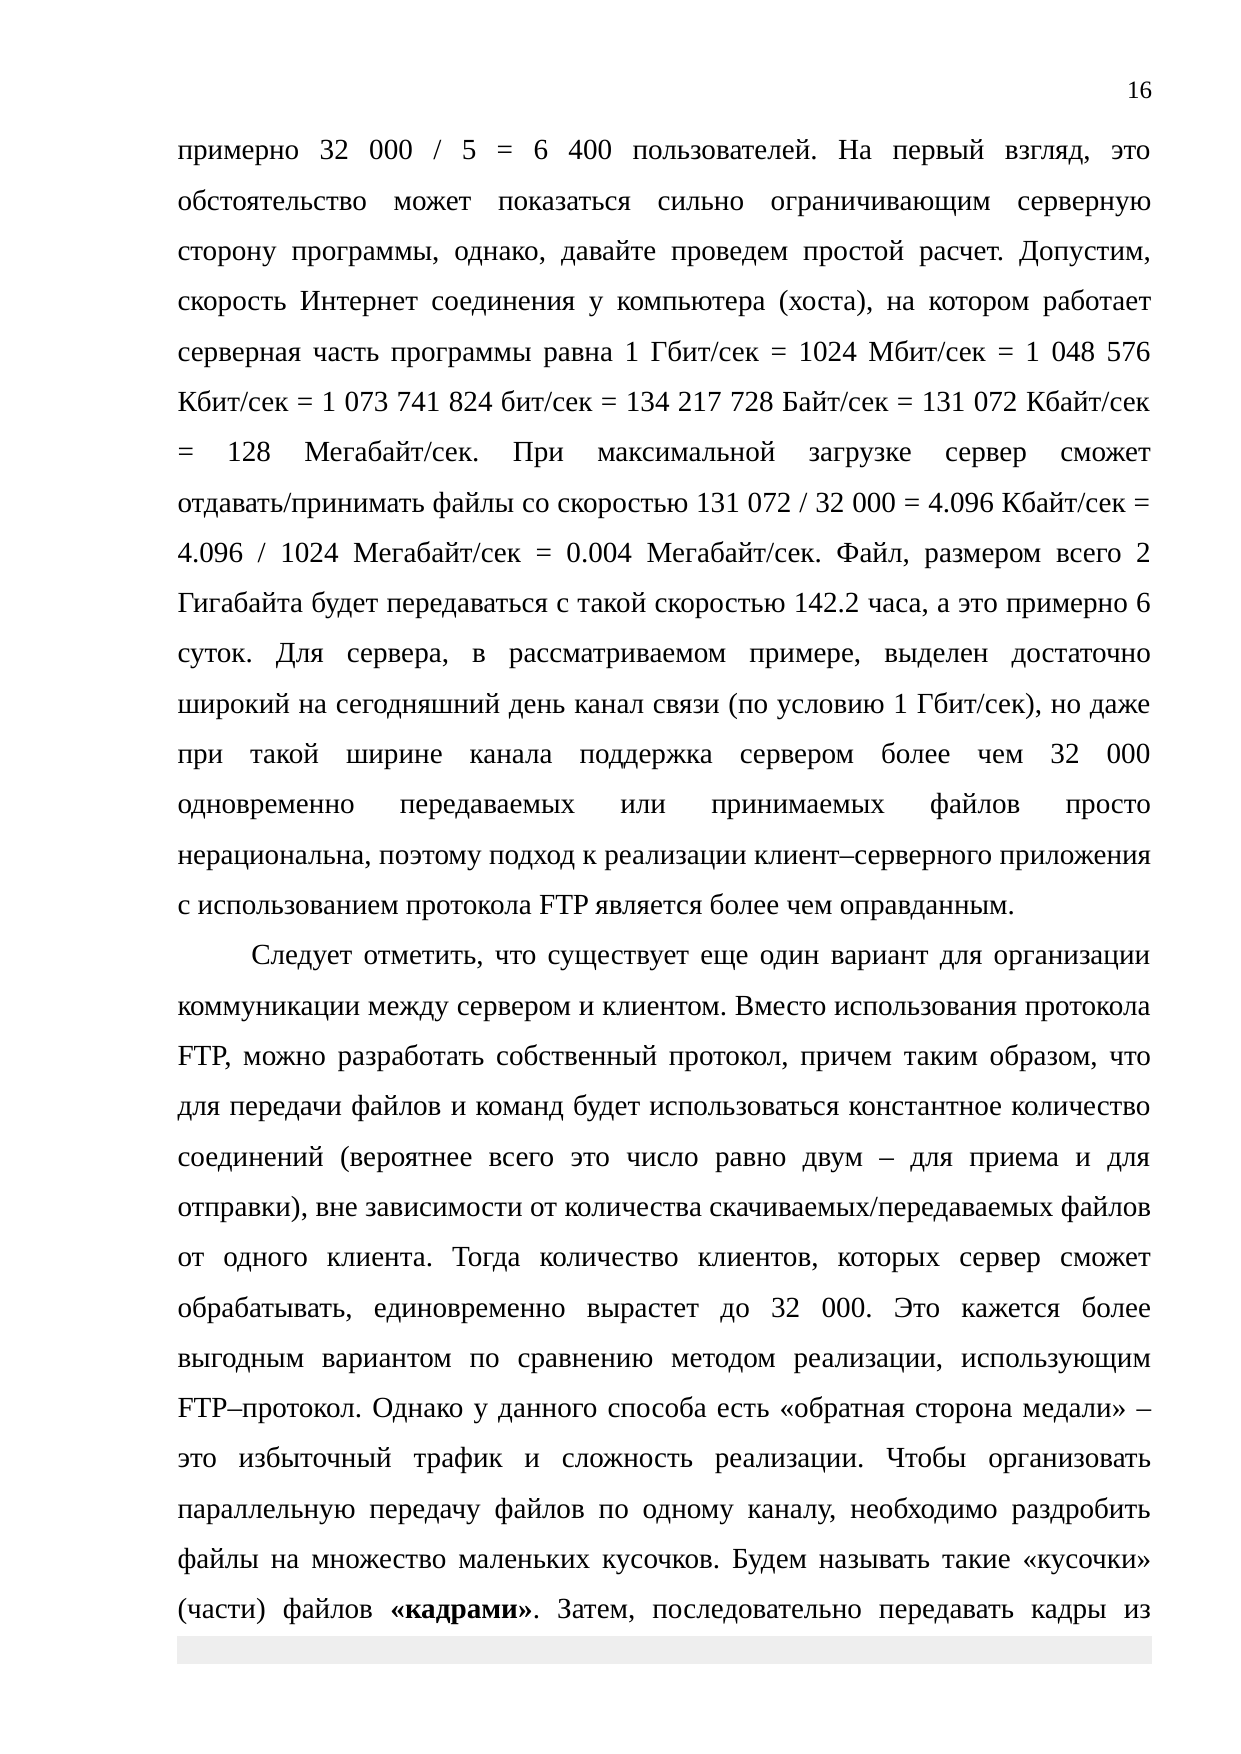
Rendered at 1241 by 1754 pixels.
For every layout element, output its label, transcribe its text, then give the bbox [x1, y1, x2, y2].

text Если учитывать обстоятельство того, что для одного передаваемого файла требуется 2 соединения, а, следовательно, 2 порта, то со стороны клиента ситуация некритична, ведь среднее количество параллельных загрузок варьируется от 5ти до 20ти, что означает, что, в среднем, количество открытых соединений будет колебаться от 10ти до 40ка. Что же касается серверной части приложения – здесь ситуация обстоит несколько сложнее. Исходя из устройства компьютерных сетей [5] нам известно, что количество портов на один компьютер в сети равно 65535. Около 1000 из этих портов будем считать зарезервированными системой (то есть, некоторые порты зарезервированы международными стандартами для корректной работы определенных сервисов, например, 80ый порт отведен для работы HTTP–протокола). Полный список зарезервированных портов можно посмотреть здесь [12]. Это значит, что, используя FTP–протокол, серверная часть приложения сможет одновременно принимать/передавать примерно (65 000 – 1 000) / 2 = 32 000 файлов. Если считать, что один подключенный клиент будет параллельно скачивать/закачивать в среднем 5 файлов, то максимальное количество клиентов, которое может обрабатывать сервер единовременно равно примерно 32 000 / 5 = 6 400 пользователей. На первый взгляд, это обстоятельство может показаться сильно ограничивающим серверную сторону программы, однако, давайте проведем простой расчет. Допустим, скорость Интернет соединения у компьютера (хоста), на котором работает серверная часть программы равна 1 Гбит/сек = 1024 Мбит/сек = 1 048 576 Кбит/сек = 1 073 741 824 бит/сек = 134 217 728 Байт/сек = 131 072 Кбайт/сек = 128 Мегабайт/сек. При максимальной загрузке сервер сможет отдавать/принимать файлы со скоростью 131 072 / 32 000 = 4.096 Кбайт/сек = 4.096 / 1024 Мегабайт/сек = 0.004 Мегабайт/сек. Файл, размером всего 2 Гигабайта будет передаваться с такой скоростью 142.2 часа, а это примерно 6 суток. Для сервера, в рассматриваемом примере, выделен достаточно широкий на сегодняшний день канал связи (по условию 1 Гбит/сек), но даже при такой ширине канала поддержка сервером более чем 32 000 одновременно передаваемых или принимаемых файлов просто нерациональна, поэтому подход к реализации клиент–серверного приложения с использованием протокола FTP является более чем оправданным. [177, 132, 1152, 921]
text Следует отметить, что существует еще один вариант для организации коммуникации между сервером и клиентом. Вместо использования протокола FTP, можно разработать собственный протокол, причем таким образом, что для передачи файлов и команд будет использоваться константное количество соединений (вероятнее всего это число равно двум – для приема и для отправки), вне зависимости от количества скачиваемых/передаваемых файлов от одного клиента. Тогда количество клиентов, которых сервер сможет обрабатывать, единовременно вырастет до 32 000. Это кажется более выгодным вариантом по сравнению методом реализации, использующим FTP–протокол. Однако у данного способа есть «обратная сторона медали» – это избыточный трафик и сложность реализации. Чтобы организовать параллельную передачу файлов по одному каналу, необходимо раздробить файлы на множество маленьких кусочков. Будем называть такие «кусочки» (части) файлов «кадрами». Затем, последовательно передавать кадры из [177, 937, 1152, 1625]
